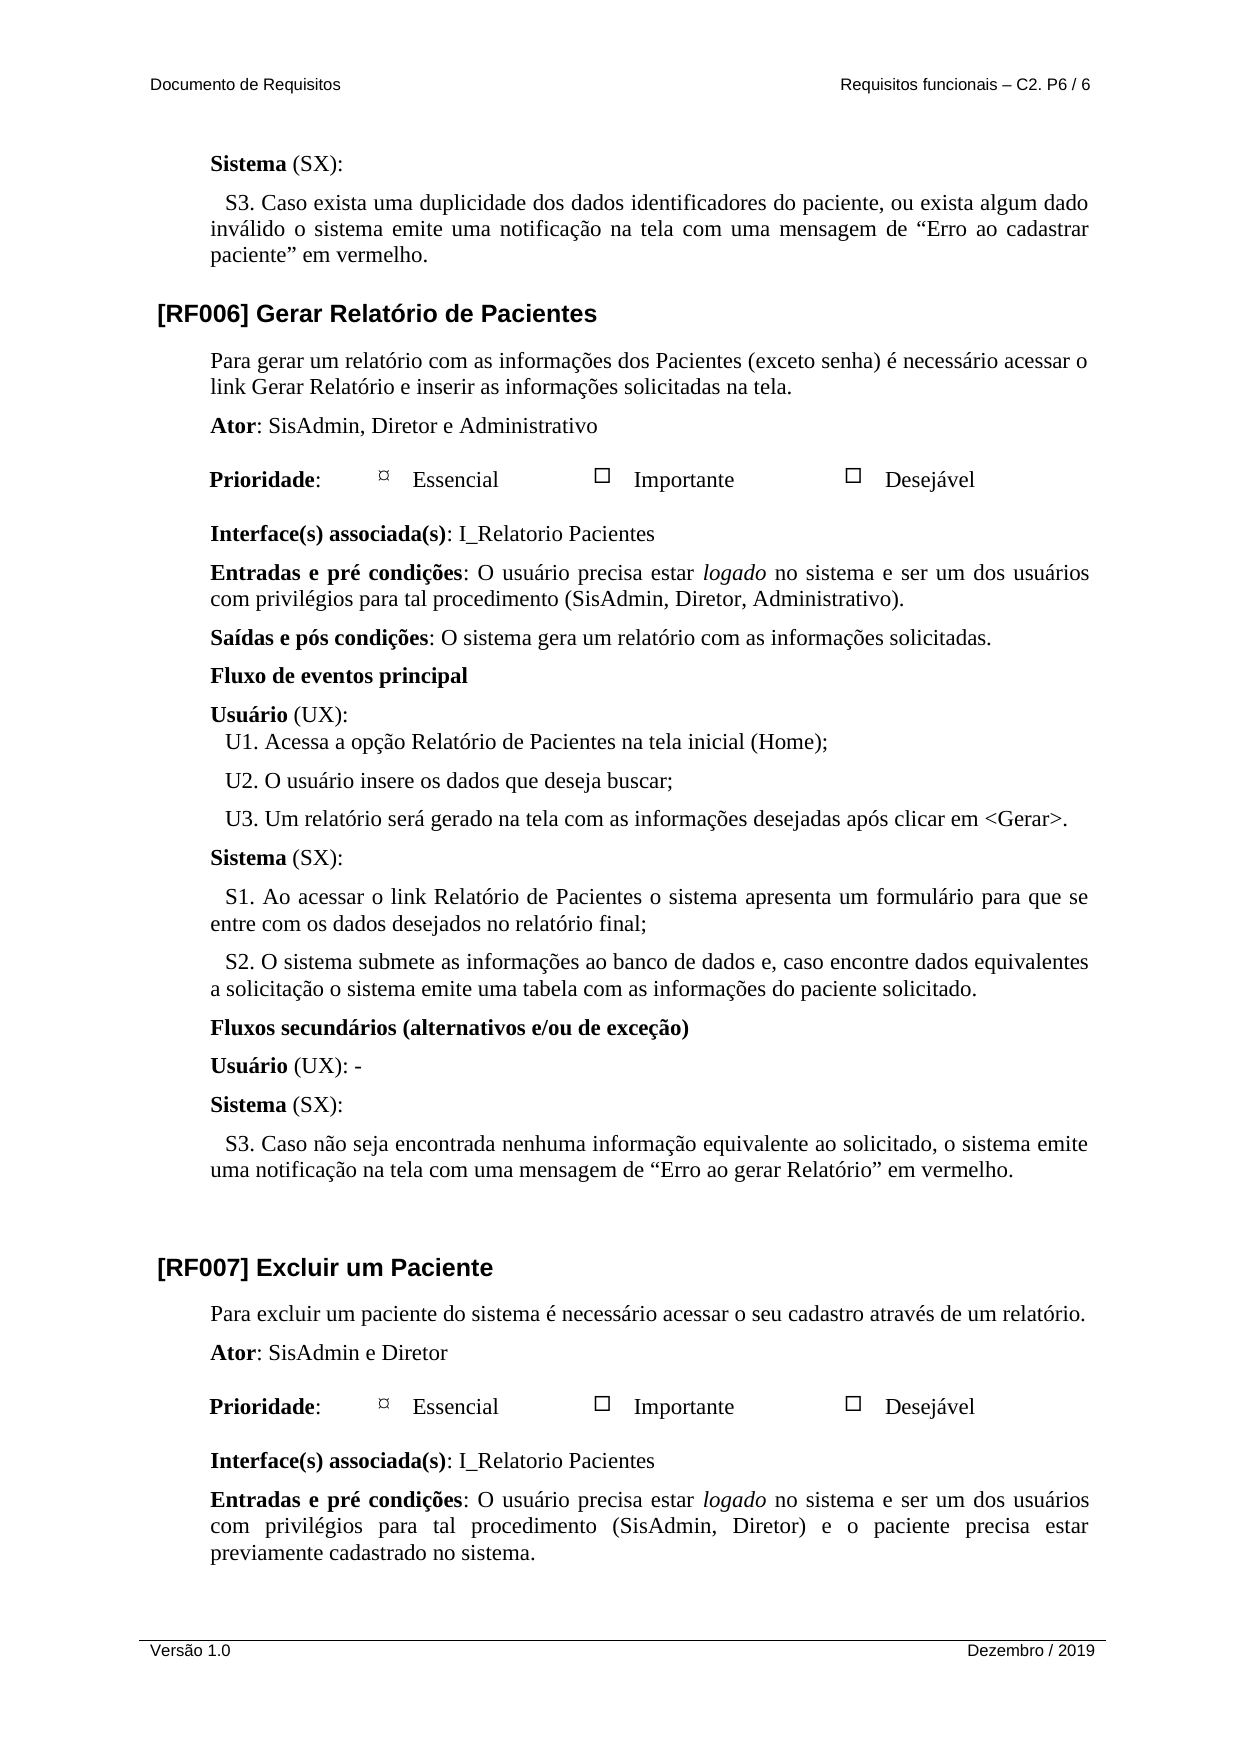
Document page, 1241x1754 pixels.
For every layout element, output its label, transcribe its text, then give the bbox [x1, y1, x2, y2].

text S3. Caso não seja encontrada nenhuma informação equivalente ao solicitado, o sistema emite uma notificação na tela com uma mensagem de “Erro ao gerar Relatório” em vermelho. [210, 1130, 1090, 1183]
text Ator: SisAdmin, Diretor e Administrativo [210, 412, 1090, 438]
table_header  [829, 445, 873, 513]
table_header  [829, 1372, 873, 1441]
text S1. Ao acessar o link Relatório de Pacientes o sistema apresenta um formulário para que se entre com os dados desejados no relatório final; [210, 883, 1090, 936]
text Sistema (SX): [210, 150, 1090, 176]
text U2. O usuário insere os dados que deseja buscar; [210, 767, 1090, 793]
text Ator: SisAdmin e Diretor [210, 1339, 1090, 1366]
table_header Prioridade: [194, 445, 357, 513]
text Entradas e pré condições: O usuário precisa estar logado no sistema e ser um dos usuários com privilégios para tal procedimento (SisAdmin, Diretor, Administrativo). [210, 558, 1090, 611]
table_header Essencial [401, 445, 578, 513]
text S3. Caso exista uma duplicidade dos dados identificadores do paciente, ou exista algum dado inválido o sistema emite uma notificação na tela com uma mensagem de “Erro ao cadastrar paciente” em vermelho. [210, 189, 1090, 268]
table_header x [357, 1372, 401, 1441]
table_header x [357, 445, 401, 513]
text S2. O sistema submete as informações ao banco de dados e, caso encontre dados equivalentes a solicitação o sistema emite uma tabela com as informações do paciente solicitado. [210, 948, 1090, 1001]
text Sistema (SX): [210, 1091, 1090, 1118]
table_header  [578, 445, 622, 513]
table_header Importante [623, 1372, 829, 1441]
text Usuário (UX): - [210, 1052, 1090, 1079]
text Fluxos secundários (alternativos e/ou de exceção) [210, 1014, 1090, 1040]
table_header Essencial [401, 1372, 578, 1441]
text Entradas e pré condições: O usuário precisa estar logado no sistema e ser um dos usuários com privilégios para tal procedimento (SisAdmin, Diretor) e o paciente precisa estar previamente cadastrado no sistema. [210, 1486, 1090, 1565]
text U3. Um relatório será gerado na tela com as informações desejadas após clicar em <Gerar>. [210, 806, 1090, 832]
text Para gerar um relatório com as informações dos Pacientes (exceto senha) é necessário acessar o link Gerar Relatório e inserir as informações solicitadas na tela. [210, 347, 1090, 399]
text Sistema (SX): [210, 844, 1090, 871]
text Para excluir um paciente do sistema é necessário acessar o seu cadastro através de um relatório. [210, 1301, 1090, 1327]
text Usuário (UX): U1. Acessa a opção Relatório de Pacientes na tela inicial (Home); [210, 701, 1090, 754]
text Interface(s) associada(s): I_Relatorio Pacientes [210, 1447, 1090, 1473]
text [RF007] Excluir um Paciente [150, 1253, 1090, 1282]
table_header Desejável [874, 445, 1017, 513]
table_header Importante [623, 445, 829, 513]
text Interface(s) associada(s): I_Relatorio Pacientes [210, 520, 1090, 546]
text [RF006] Gerar Relatório de Pacientes [150, 299, 1090, 328]
text Fluxo de eventos principal [210, 663, 1090, 689]
table_header  [578, 1372, 622, 1441]
table_header Desejável [874, 1372, 1017, 1441]
table_header Prioridade: [194, 1372, 357, 1441]
text Saídas e pós condições: O sistema gera um relatório com as informações solicitadas. [210, 624, 1090, 650]
